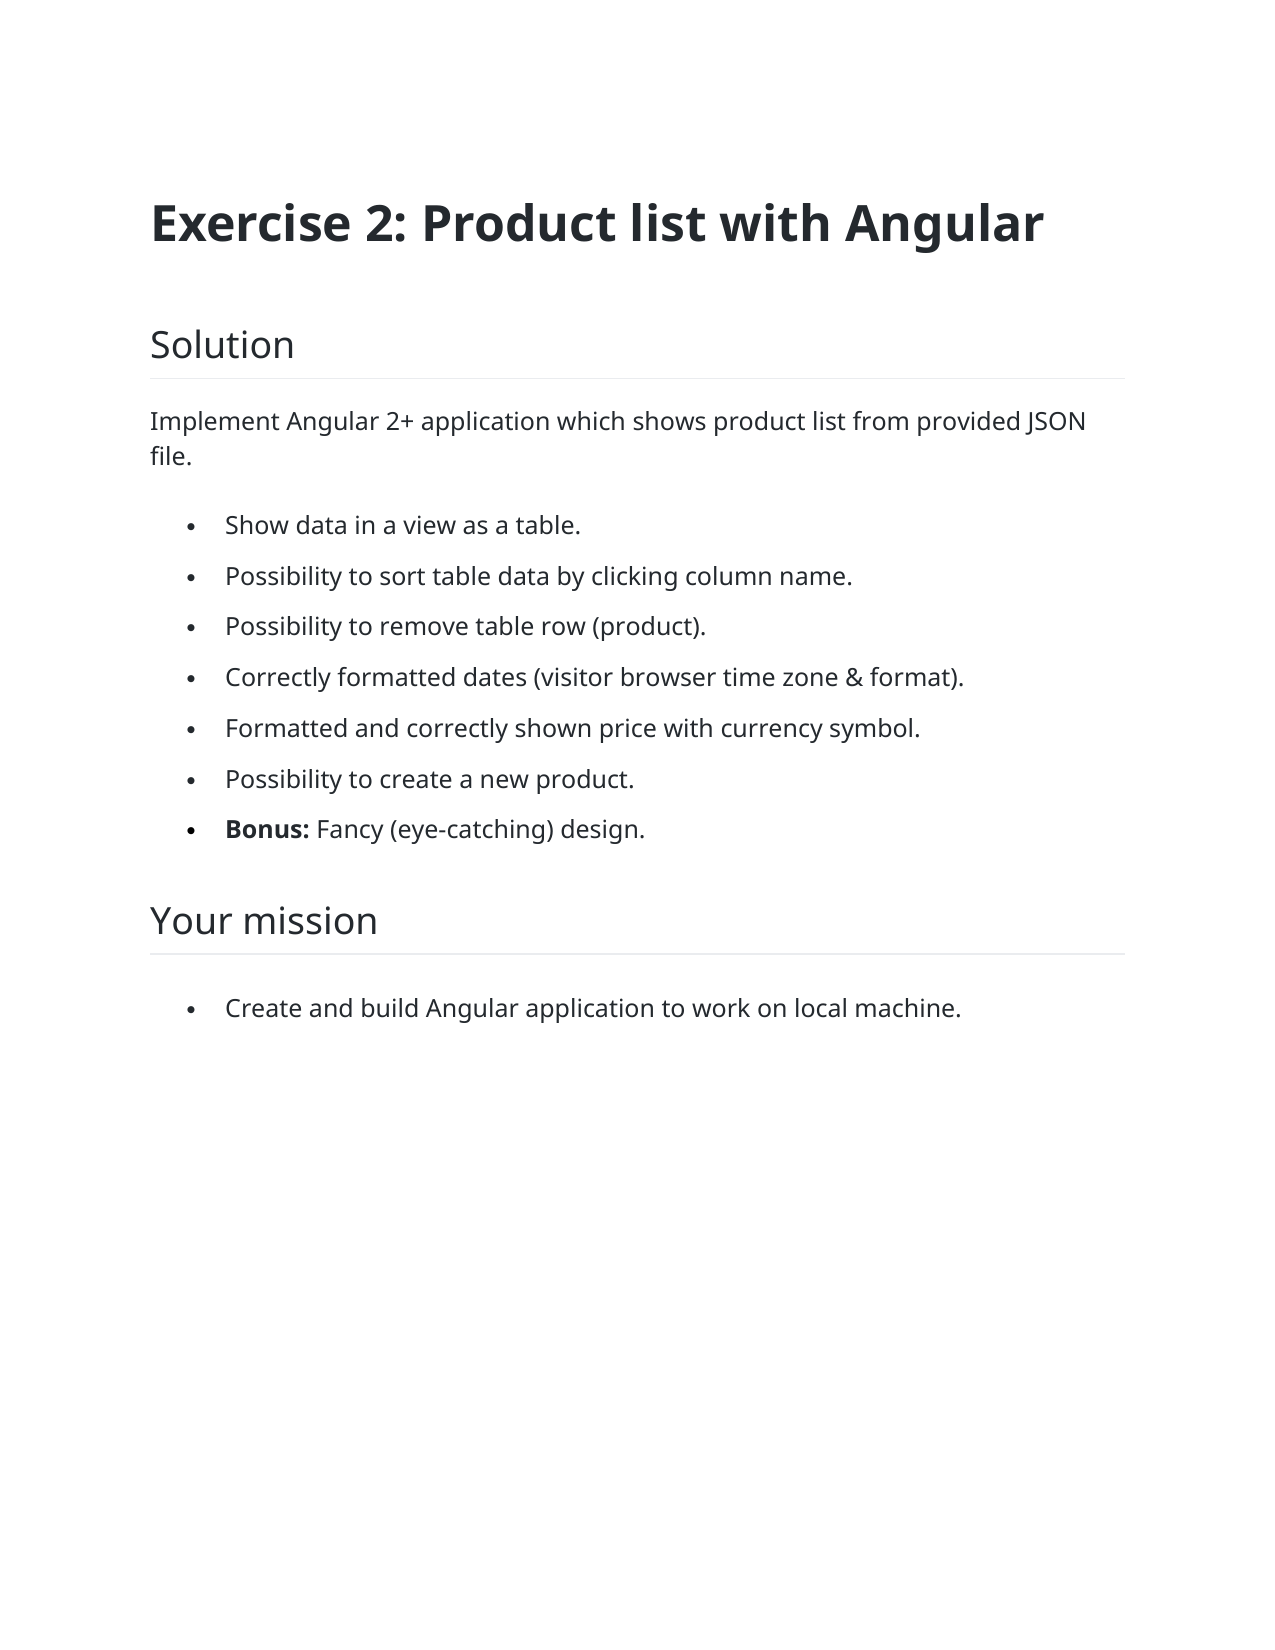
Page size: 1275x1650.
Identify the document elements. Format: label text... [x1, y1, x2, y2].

subtitle Your mission [150, 894, 1125, 953]
list Create and build Angular application to work on local machine. [187, 990, 1125, 1024]
list Correctly formatted dates (visitor browser time zone & format). [187, 660, 1125, 694]
list Possibility to sort table data by clicking column name. [187, 558, 1125, 592]
list Bonus: Fancy (eye-catching) design. [187, 812, 1125, 846]
list Possibility to create a new product. [187, 761, 1125, 795]
list Show data in a view as a table. [187, 508, 1125, 542]
subtitle Solution [150, 318, 1125, 378]
list Formatted and correctly shown price with currency symbol. [187, 711, 1125, 744]
subtitle Exercise 2: Product list with Angular [150, 187, 1125, 256]
list Possibility to remove table row (product). [187, 609, 1125, 643]
text Implement Angular 2+ application which shows product list from provided JSON file. [150, 404, 1125, 472]
